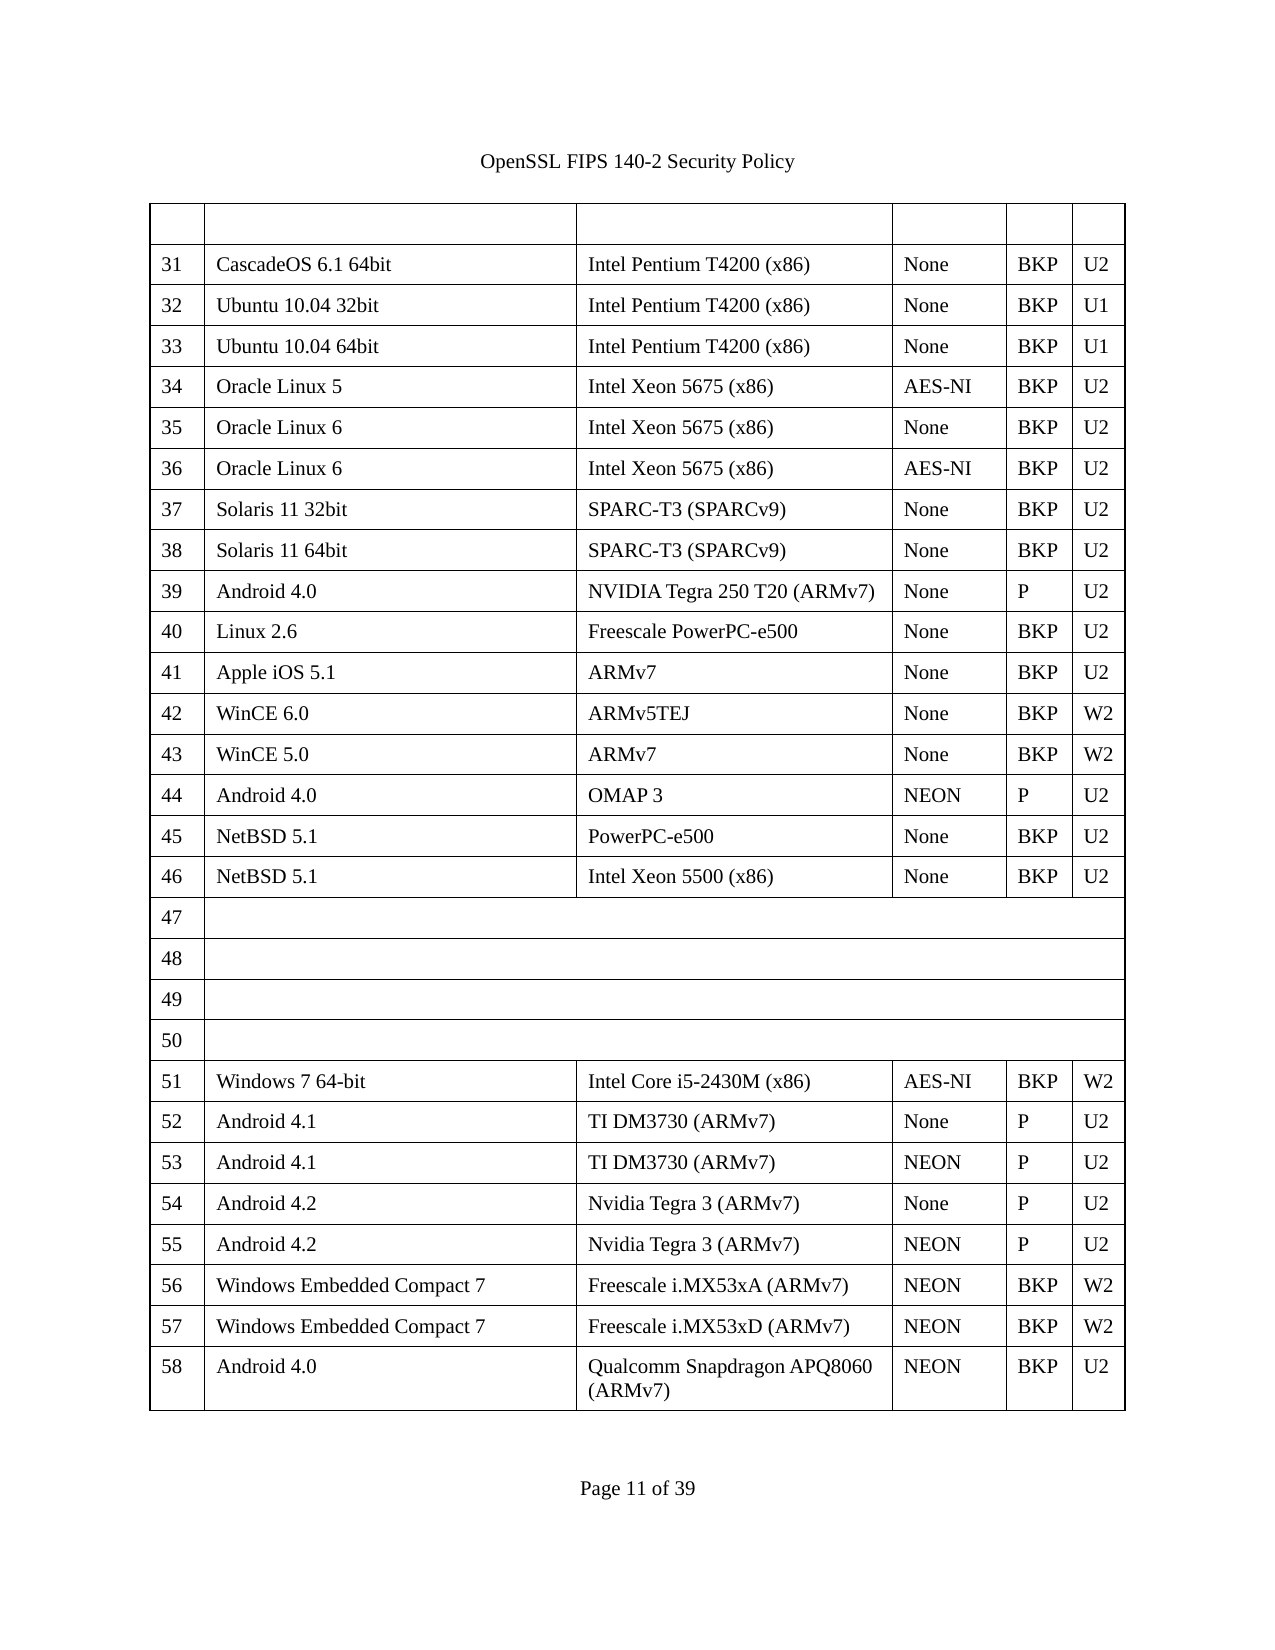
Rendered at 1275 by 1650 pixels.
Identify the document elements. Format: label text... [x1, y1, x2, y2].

table_cell U2 [1073, 612, 1124, 652]
table_cell 42 [151, 694, 204, 733]
table_cell BKP [1007, 245, 1072, 284]
table_cell Freescale i.MX53xD (ARMv7) [577, 1306, 892, 1346]
table_cell P [1007, 1102, 1072, 1142]
table_cell U2 [1073, 245, 1124, 284]
table_cell NEON [893, 1265, 1006, 1305]
table_cell None [893, 735, 1006, 774]
table_cell 51 [151, 1061, 204, 1101]
table_cell U2 [1073, 1347, 1124, 1410]
table_cell Ubuntu 10.04 32bit [205, 285, 576, 325]
table_cell U2 [1073, 449, 1124, 488]
table_cell ARMv7 [577, 653, 892, 693]
table_cell 43 [151, 735, 204, 774]
table_cell U2 [1073, 530, 1124, 570]
table_cell None [893, 816, 1006, 856]
table_cell BKP [1007, 1265, 1072, 1305]
table_cell 56 [151, 1265, 204, 1305]
table_cell AES-NI [893, 367, 1006, 407]
table_cell 31 [151, 245, 204, 284]
table_cell 54 [151, 1184, 204, 1223]
table_cell None [893, 694, 1006, 733]
table_cell None [893, 530, 1006, 570]
table_cell NVIDIA Tegra 250 T20 (ARMv7) [577, 571, 892, 611]
table_cell W2 [1073, 1306, 1124, 1346]
table_cell U2 [1073, 1102, 1124, 1142]
table_cell U2 [1073, 1225, 1124, 1264]
table_cell AES-NI [893, 449, 1006, 488]
table_cell Intel Core i5-2430M (x86) [577, 1061, 892, 1101]
table_cell BKP [1007, 449, 1072, 488]
table_cell BKP [1007, 694, 1072, 733]
table_cell 49 [151, 980, 204, 1019]
table_cell Apple iOS 5.1 [205, 653, 576, 693]
table_cell 37 [151, 490, 204, 529]
table_cell [1007, 204, 1072, 243]
table_cell 44 [151, 775, 204, 815]
table_cell WinCE 6.0 [205, 694, 576, 733]
table_cell U2 [1073, 653, 1124, 693]
table_cell P [1007, 1225, 1072, 1264]
table_cell [1073, 204, 1124, 243]
table_cell U2 [1073, 775, 1124, 815]
table_cell 40 [151, 612, 204, 652]
table_cell BKP [1007, 816, 1072, 856]
table_cell Android 4.1 [205, 1102, 576, 1142]
table_cell 32 [151, 285, 204, 325]
table_cell AES-NI [893, 1061, 1006, 1101]
table_cell Nvidia Tegra 3 (ARMv7) [577, 1225, 892, 1264]
table_cell 58 [151, 1347, 204, 1410]
table_cell BKP [1007, 1061, 1072, 1101]
table_cell Android 4.0 [205, 571, 576, 611]
table_cell 33 [151, 326, 204, 366]
table_cell Solaris 11 32bit [205, 490, 576, 529]
table_cell NEON [893, 1347, 1006, 1410]
table_cell NEON [893, 1225, 1006, 1264]
table_cell 39 [151, 571, 204, 611]
table_cell 45 [151, 816, 204, 856]
table_cell U2 [1073, 1184, 1124, 1223]
table_cell Solaris 11 64bit [205, 530, 576, 570]
table_cell Ubuntu 10.04 64bit [205, 326, 576, 366]
table_cell Intel Xeon 5675 (x86) [577, 449, 892, 488]
table_cell W2 [1073, 1061, 1124, 1101]
table_cell Android 4.0 [205, 775, 576, 815]
table_cell U1 [1073, 285, 1124, 325]
table_cell P [1007, 1184, 1072, 1223]
table_cell U2 [1073, 490, 1124, 529]
table_cell U2 [1073, 1143, 1124, 1183]
table_cell 52 [151, 1102, 204, 1142]
table_cell Android 4.2 [205, 1225, 576, 1264]
table_cell NEON [893, 1306, 1006, 1346]
table_cell U2 [1073, 571, 1124, 611]
table_cell 48 [151, 939, 204, 978]
table_cell 46 [151, 857, 204, 897]
table_cell [205, 1020, 1124, 1060]
table_cell OMAP 3 [577, 775, 892, 815]
table_cell W2 [1073, 694, 1124, 733]
table_cell W2 [1073, 1265, 1124, 1305]
table_cell U2 [1073, 816, 1124, 856]
table_cell Qualcomm Snapdragon APQ8060 (ARMv7) [577, 1347, 892, 1410]
table_cell BKP [1007, 326, 1072, 366]
table_cell BKP [1007, 1306, 1072, 1346]
table_cell SPARC-T3 (SPARCv9) [577, 490, 892, 529]
table_cell None [893, 285, 1006, 325]
table_cell NetBSD 5.1 [205, 816, 576, 856]
table_cell [205, 898, 1124, 938]
table_cell Android 4.0 [205, 1347, 576, 1410]
table_cell None [893, 1184, 1006, 1223]
table_cell Nvidia Tegra 3 (ARMv7) [577, 1184, 892, 1223]
table_cell U2 [1073, 408, 1124, 448]
table_cell BKP [1007, 285, 1072, 325]
table_cell Intel Xeon 5675 (x86) [577, 367, 892, 407]
table_cell 55 [151, 1225, 204, 1264]
table_cell BKP [1007, 367, 1072, 407]
table_cell CascadeOS 6.1 64bit [205, 245, 576, 284]
table_cell Freescale PowerPC-e500 [577, 612, 892, 652]
table_cell [577, 204, 892, 243]
table_cell ARMv5TEJ [577, 694, 892, 733]
table_cell Oracle Linux 6 [205, 449, 576, 488]
table_cell P [1007, 571, 1072, 611]
table_cell U2 [1073, 367, 1124, 407]
table_cell Oracle Linux 6 [205, 408, 576, 448]
table_cell SPARC-T3 (SPARCv9) [577, 530, 892, 570]
table_cell 47 [151, 898, 204, 938]
table_cell Android 4.2 [205, 1184, 576, 1223]
table_cell Intel Pentium T4200 (x86) [577, 285, 892, 325]
table_cell [205, 939, 1124, 978]
table_cell 53 [151, 1143, 204, 1183]
table_cell [205, 980, 1124, 1019]
table_cell [893, 204, 1006, 243]
table_cell [205, 204, 576, 243]
table_cell U2 [1073, 857, 1124, 897]
table_cell None [893, 1102, 1006, 1142]
table_cell NEON [893, 775, 1006, 815]
table_cell 38 [151, 530, 204, 570]
table_cell BKP [1007, 735, 1072, 774]
table_cell Windows 7 64-bit [205, 1061, 576, 1101]
table_cell U1 [1073, 326, 1124, 366]
table_cell BKP [1007, 490, 1072, 529]
table_cell NEON [893, 1143, 1006, 1183]
table_cell Linux 2.6 [205, 612, 576, 652]
table_cell WinCE 5.0 [205, 735, 576, 774]
table_cell TI DM3730 (ARMv7) [577, 1143, 892, 1183]
table_cell 35 [151, 408, 204, 448]
table_cell BKP [1007, 857, 1072, 897]
table_cell W2 [1073, 735, 1124, 774]
table_cell None [893, 490, 1006, 529]
table_cell BKP [1007, 408, 1072, 448]
table_cell None [893, 245, 1006, 284]
table_cell None [893, 571, 1006, 611]
table_cell None [893, 612, 1006, 652]
table_cell None [893, 326, 1006, 366]
table_cell Windows Embedded Compact 7 [205, 1265, 576, 1305]
table_cell P [1007, 1143, 1072, 1183]
table_cell PowerPC-e500 [577, 816, 892, 856]
table_cell 34 [151, 367, 204, 407]
table_cell Windows Embedded Compact 7 [205, 1306, 576, 1346]
table_cell Android 4.1 [205, 1143, 576, 1183]
table_cell 41 [151, 653, 204, 693]
table_cell None [893, 408, 1006, 448]
table_cell BKP [1007, 530, 1072, 570]
table_cell BKP [1007, 612, 1072, 652]
table_cell Intel Pentium T4200 (x86) [577, 245, 892, 284]
table_cell 36 [151, 449, 204, 488]
table_cell Intel Pentium T4200 (x86) [577, 326, 892, 366]
table_cell 50 [151, 1020, 204, 1060]
table_cell Intel Xeon 5500 (x86) [577, 857, 892, 897]
table_cell [151, 204, 204, 243]
table_cell TI DM3730 (ARMv7) [577, 1102, 892, 1142]
table_cell Oracle Linux 5 [205, 367, 576, 407]
table_cell P [1007, 775, 1072, 815]
table_cell None [893, 653, 1006, 693]
table_cell BKP [1007, 653, 1072, 693]
table_cell Intel Xeon 5675 (x86) [577, 408, 892, 448]
table_cell Freescale i.MX53xA (ARMv7) [577, 1265, 892, 1305]
table_cell 57 [151, 1306, 204, 1346]
table_cell None [893, 857, 1006, 897]
table_cell NetBSD 5.1 [205, 857, 576, 897]
table_cell ARMv7 [577, 735, 892, 774]
table_cell BKP [1007, 1347, 1072, 1410]
